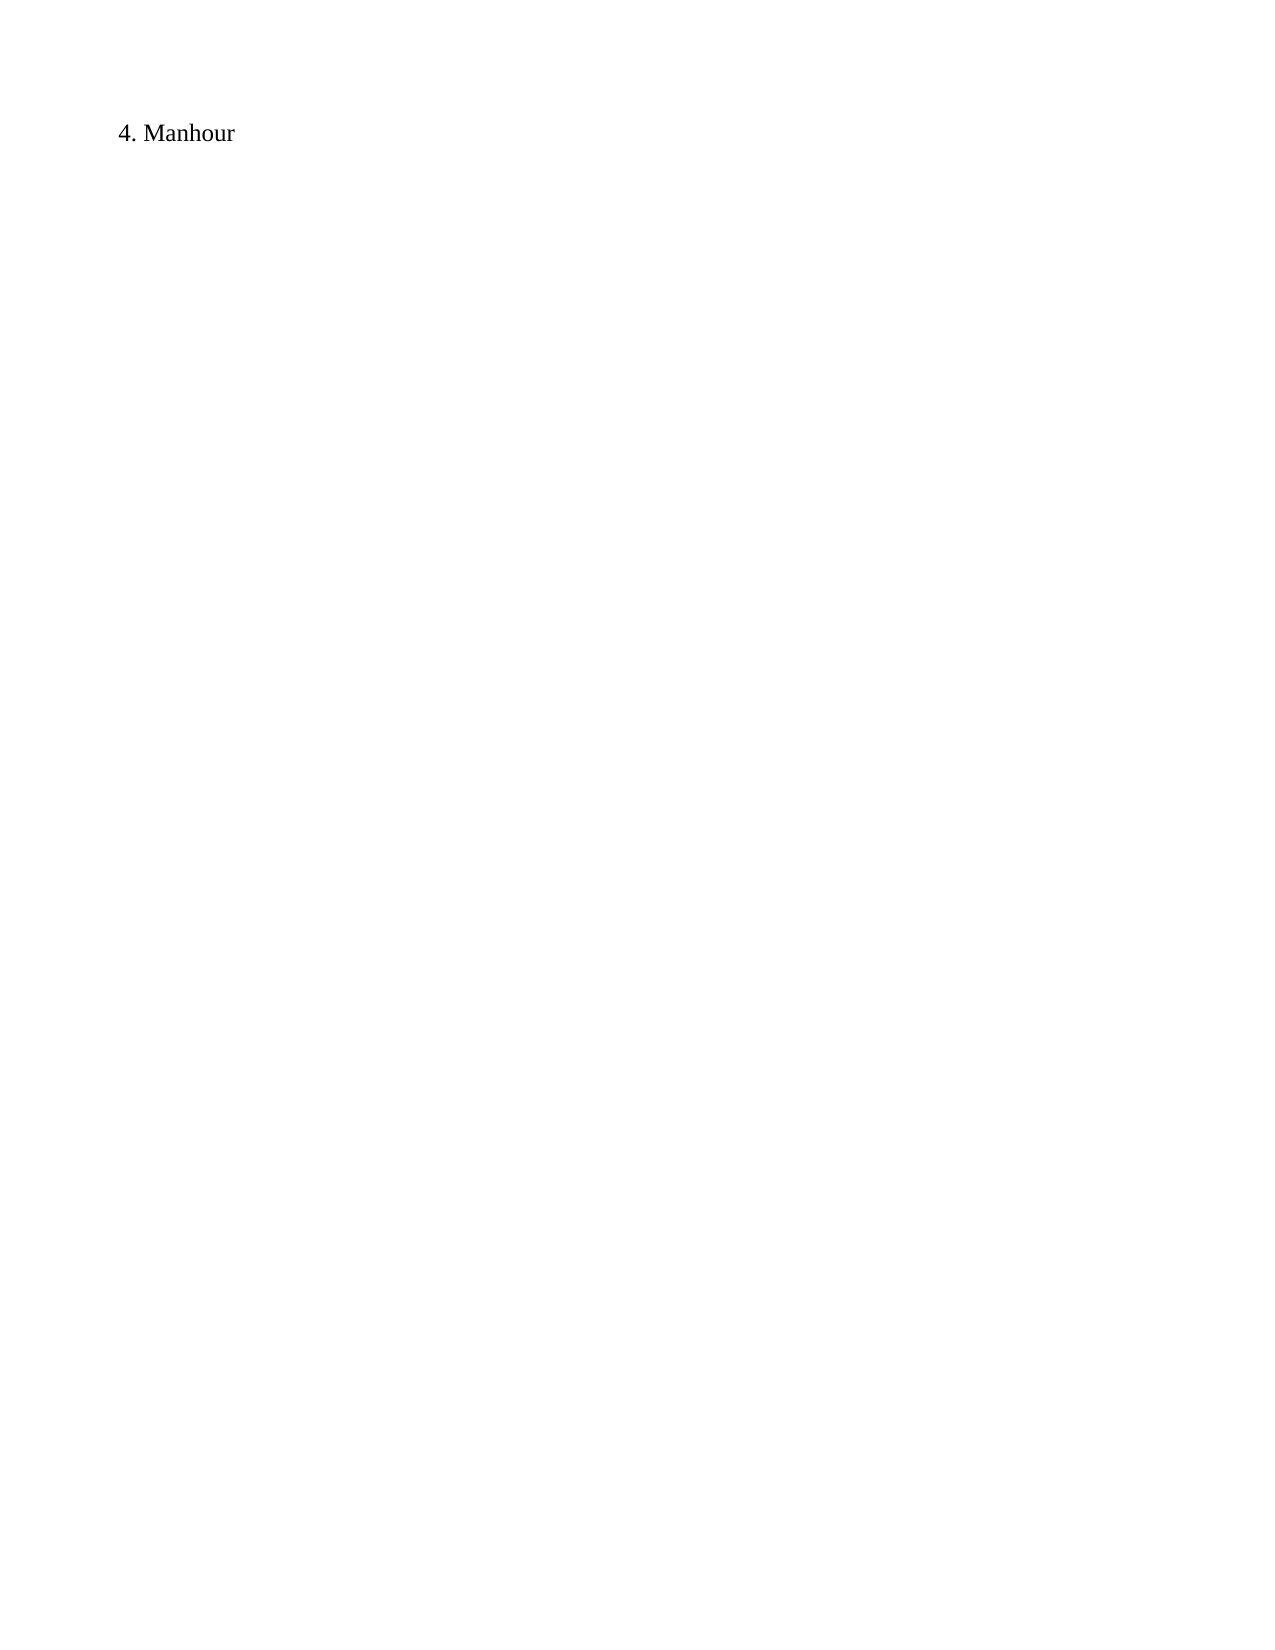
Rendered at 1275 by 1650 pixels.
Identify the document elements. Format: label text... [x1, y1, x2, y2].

text 4. Manhour [118, 118, 1157, 147]
